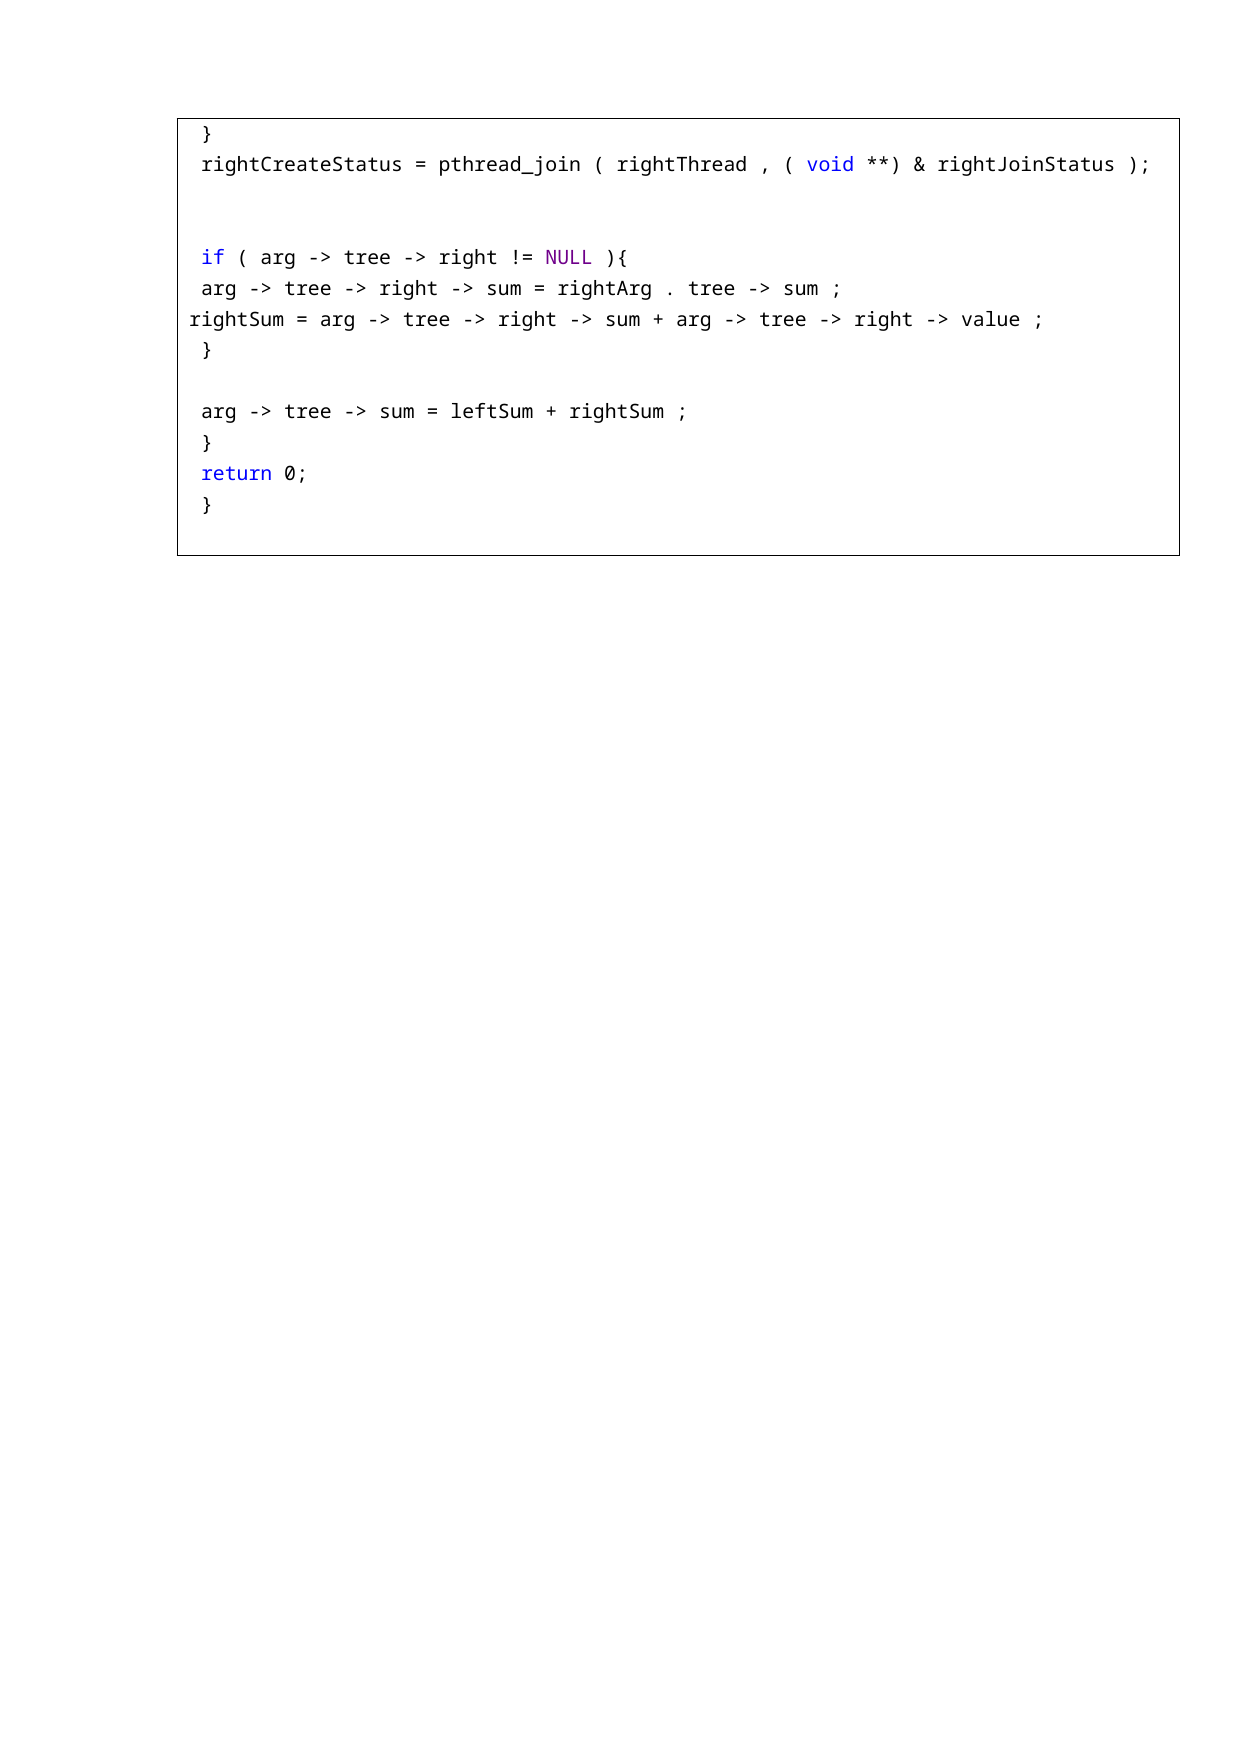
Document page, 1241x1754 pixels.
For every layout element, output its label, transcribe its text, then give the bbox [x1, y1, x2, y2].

table_header } rightCreateStatus = pthread_join ( rightThread , ( void **) & rightJoinStatus ); if ( arg -> tree -> right != NULL ){ arg -> tree -> right -> sum = rightArg . tree -> sum ; rightSum = arg -> tree -> right -> sum + arg -> tree -> right -> value ; } arg -> tree -> sum = leftSum + rightSum ; } return 0; } [178, 119, 1179, 555]
